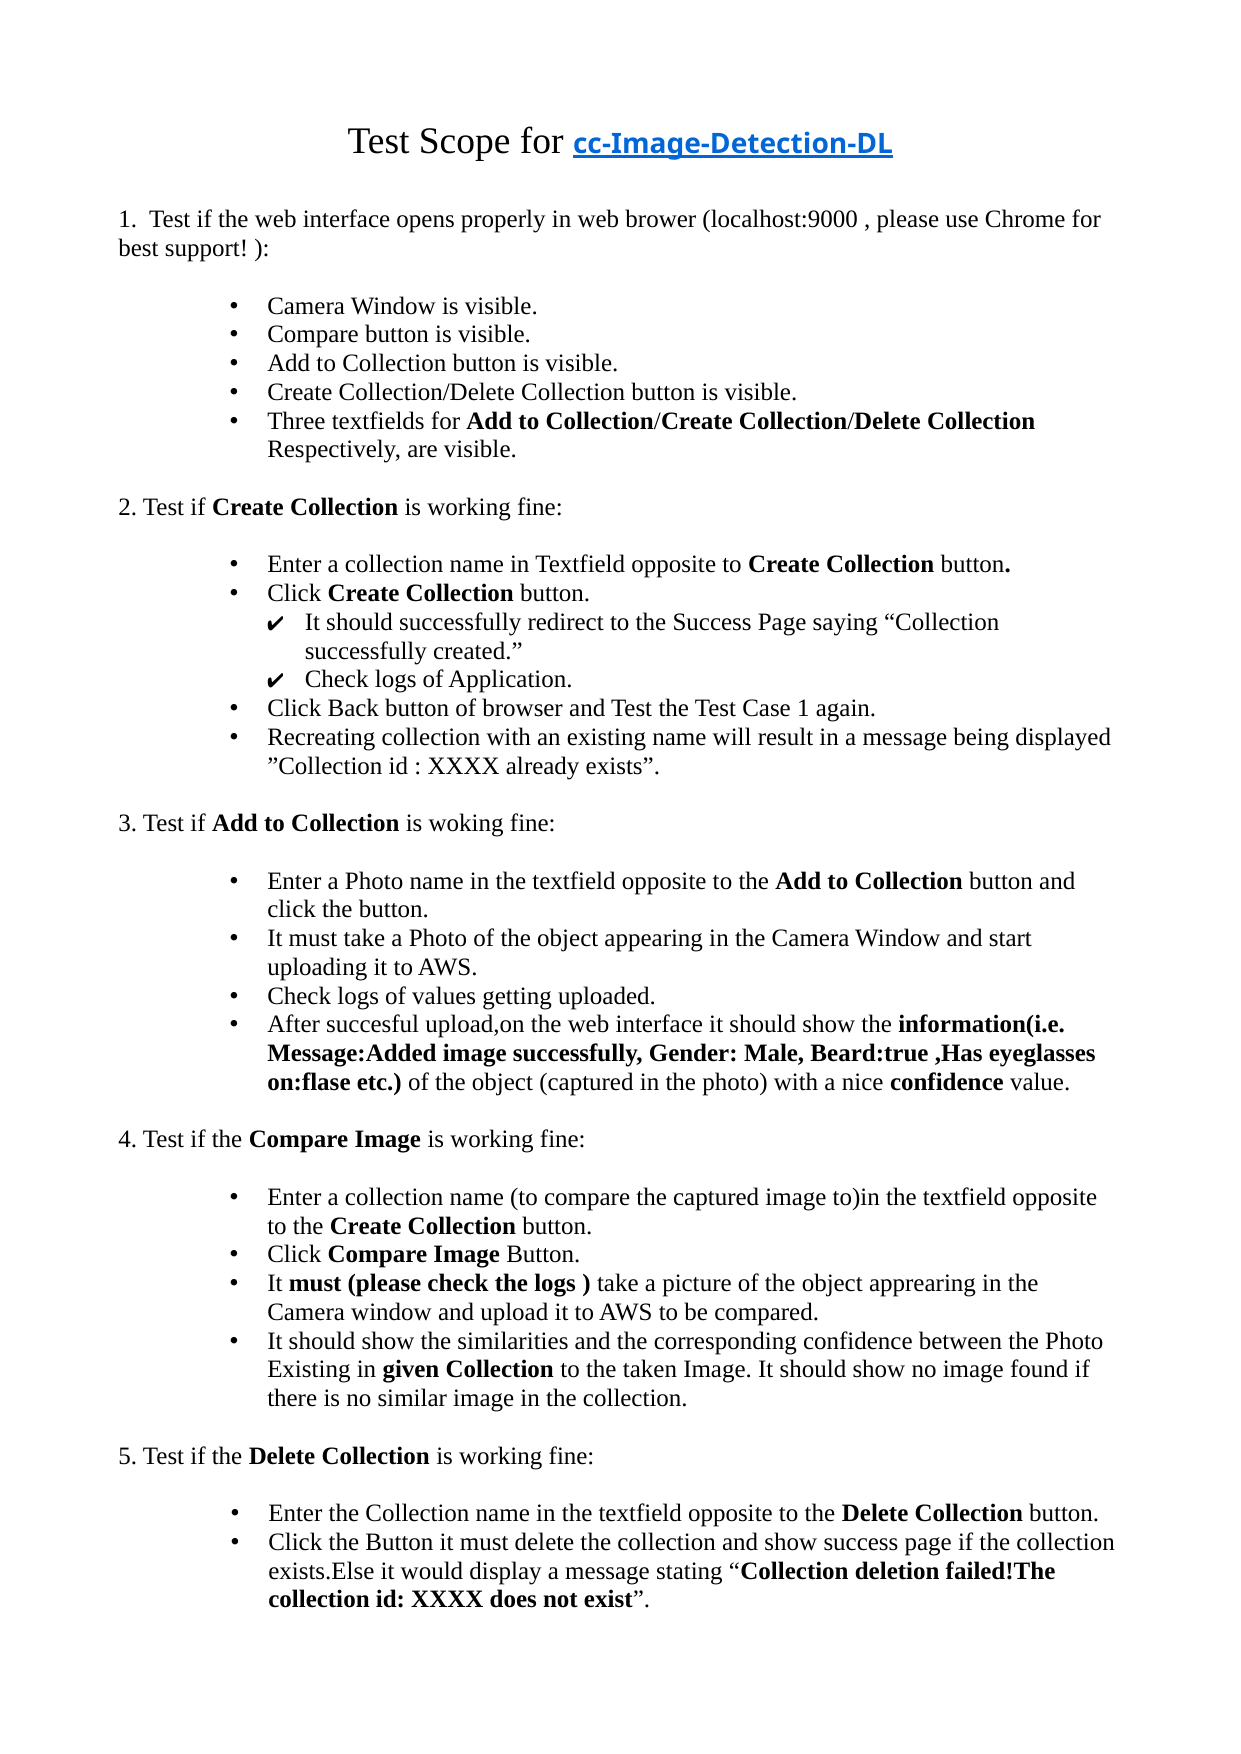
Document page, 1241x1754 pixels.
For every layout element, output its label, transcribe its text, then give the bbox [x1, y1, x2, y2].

list Enter a collection name in Textfield opposite to Create Collection button. [229, 549, 1122, 578]
text 1. Test if the web interface opens properly in web brower (localhost:9000 , please use Chrome for best support! ): [118, 204, 1122, 262]
list Compare button is visible. [229, 319, 1122, 348]
list Three textfields for Add to Collection/Create Collection/Delete Collection Respectively, are visible. [229, 406, 1122, 463]
list It must (please check the logs ) take a picture of the object apprearing in the Camera window and upload it to AWS to be compared. [229, 1268, 1122, 1326]
list Enter a collection name (to compare the captured image to)in the textfield opposite to the Create Collection button. [229, 1182, 1122, 1239]
list It should show the similarities and the corresponding confidence between the Photo Existing in given Collection to the taken Image. It should show no image found if there is no similar image in the collection. [229, 1326, 1122, 1412]
list Create Collection/Delete Collection button is visible. [229, 377, 1122, 406]
list Camera Window is visible. [229, 291, 1122, 319]
list Add to Collection button is visible. [229, 348, 1122, 377]
list Click Compare Image Button. [229, 1239, 1122, 1268]
list Check logs of Application. [267, 664, 1122, 693]
list Recreating collection with an existing name will result in a message being displayed ”Collection id : XXXX already exists”. [229, 722, 1122, 779]
text 3. Test if Add to Collection is woking fine: [118, 808, 1122, 837]
list Check logs of values getting uploaded. [229, 981, 1122, 1009]
text 5. Test if the Delete Collection is working fine: [118, 1441, 1122, 1469]
list After succesful upload,on the web interface it should show the information(i.e. Message:Added image successfully, Gender: Male, Beard:true ,Has eyeglasses on:flase etc.) of the object (captured in the photo) with a nice confidence value. [229, 1009, 1122, 1096]
text 2. Test if Create Collection is working fine: [118, 492, 1122, 521]
text 4. Test if the Compare Image is working fine: [118, 1124, 1122, 1153]
list Click Create Collection button. [229, 578, 1122, 607]
list It should successfully redirect to the Success Page saying “Collection successfully created.” [267, 607, 1122, 664]
list Click Back button of browser and Test the Test Case 1 again. [229, 693, 1122, 722]
list Enter a Photo name in the textfield opposite to the Add to Collection button and click the button. [229, 866, 1122, 923]
list Click the Button it must delete the collection and show success page if the collection exists.Else it would display a message stating “Collection deletion failed!The collection id: XXXX does not exist”. [231, 1527, 1122, 1613]
list It must take a Photo of the object appearing in the Camera Window and start uploading it to AWS. [229, 923, 1122, 981]
text Test Scope for cc-Image-Detection-DL [118, 118, 1122, 161]
list Enter the Collection name in the textfield opposite to the Delete Collection button. [231, 1498, 1122, 1527]
